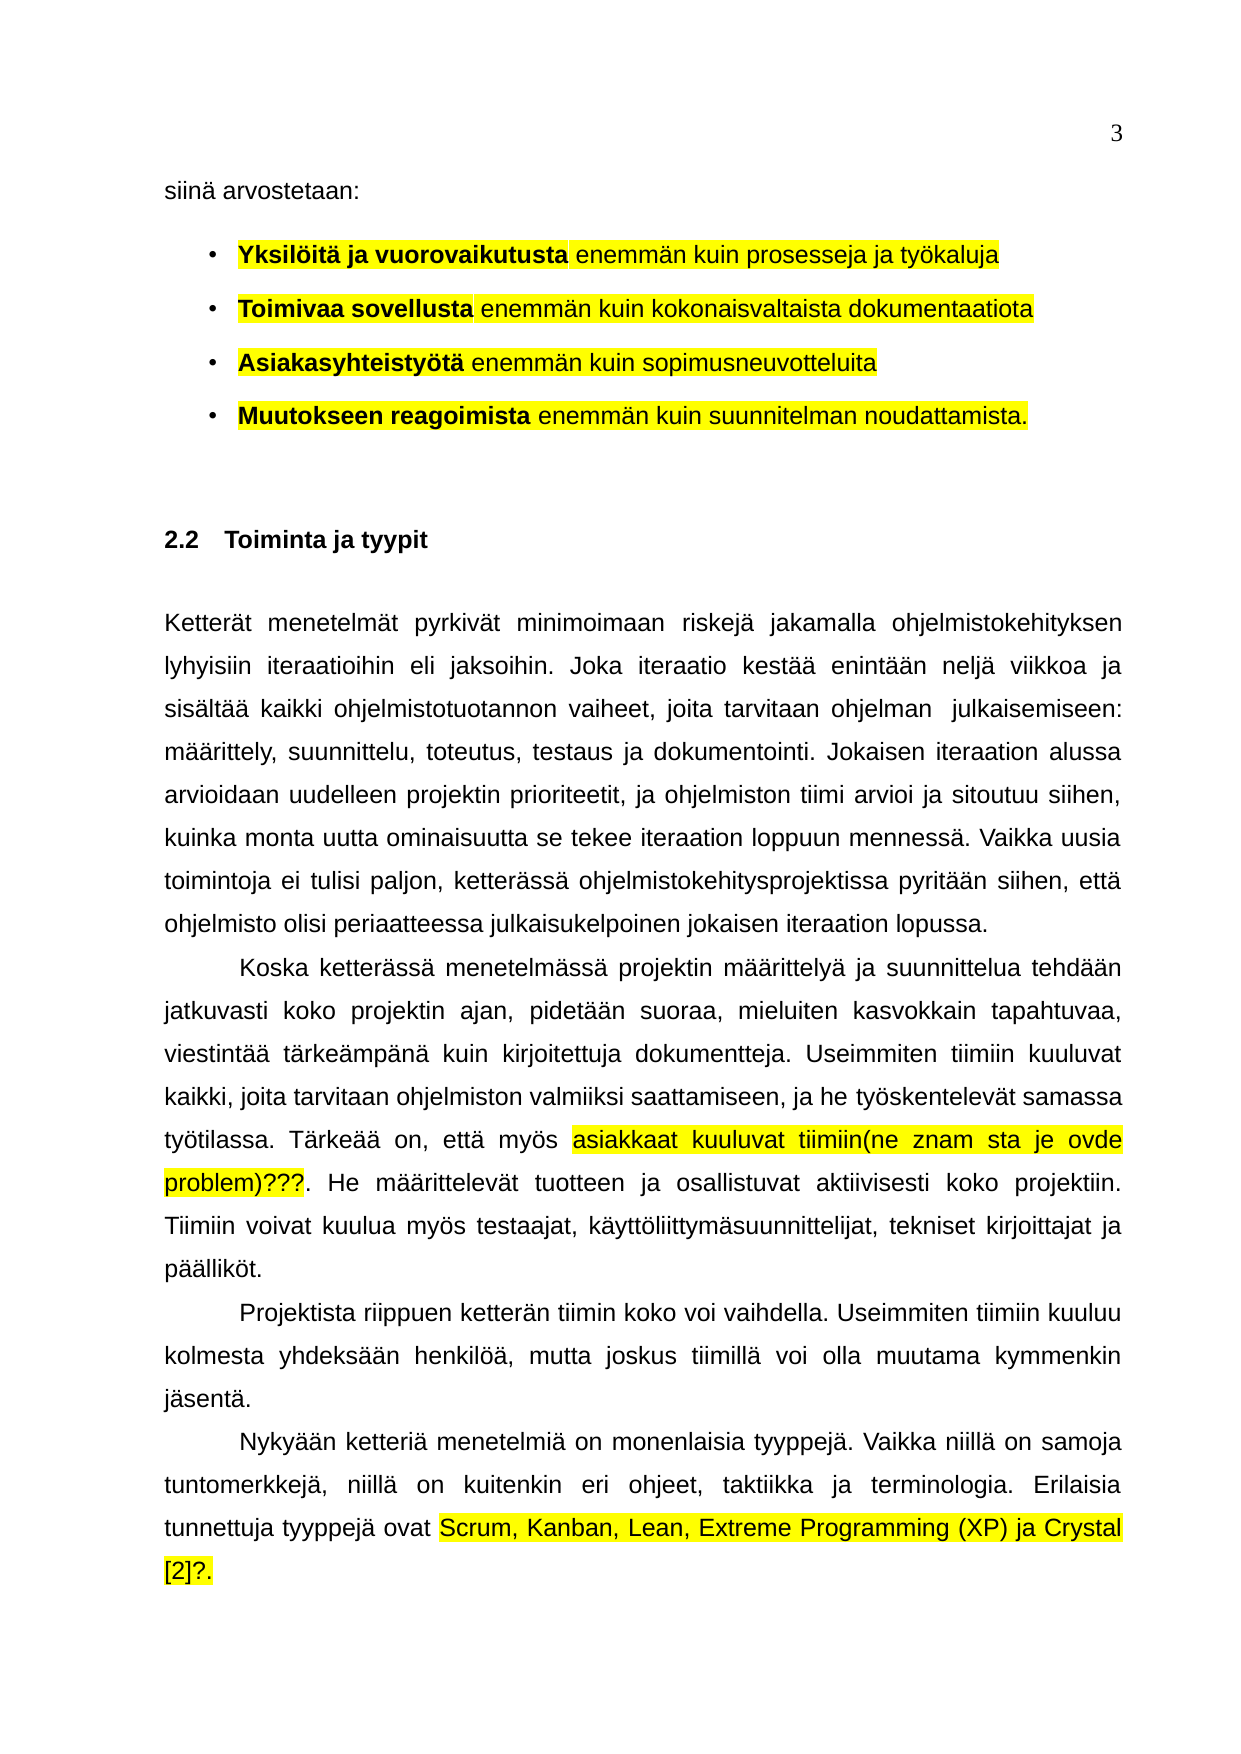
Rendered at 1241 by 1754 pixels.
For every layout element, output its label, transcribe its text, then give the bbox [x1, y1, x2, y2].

list Toimivaa sovellusta enemmän kuin kokonaisvaltaista dokumentaatiota [208, 294, 1123, 323]
list Yksilöitä ja vuorovaikutusta enemmän kuin prosesseja ja työkaluja [208, 240, 1123, 269]
text Koska ketterässä menetelmässä projektin määrittelyä ja suunnittelua tehdään jatkuvasti koko projektin ajan, pidetään suoraa, mieluiten kasvokkain tapahtuvaa, viestintää tärkeämpänä kuin kirjoitettuja dokumentteja. Useimmiten tiimiin kuuluvat kaikki, joita tarvitaan ohjelmiston valmiiksi saattamiseen, ja he työskentelevät samassa työtilassa. Tärkeää on, että myös asiakkaat kuuluvat tiimiin(ne znam sta je ovde problem)???. He määrittelevät tuotteen ja osallistuvat aktiivisesti koko projektiin. Tiimiin voivat kuulua myös testaajat, käyttöliittymäsuunnittelijat, tekniset kirjoittajat ja päälliköt. [164, 953, 1123, 1283]
text Projektista riippuen ketterän tiimin koko voi vaihdella. Useimmiten tiimiin kuuluu kolmesta yhdeksään henkilöä, mutta joskus tiimillä voi olla muutama kymmenkin jäsentä. [164, 1298, 1123, 1413]
text Nykyään ketteriä menetelmiä on monenlaisia tyyppejä. Vaikka niillä on samoja tuntomerkkejä, niillä on kuitenkin eri ohjeet, taktiikka ja terminologia. Erilaisia tunnettuja tyyppejä ovat Scrum, Kanban, Lean, Extreme Programming (XP) ja Crystal [2]?. [164, 1427, 1123, 1585]
text Ketterät menetelmät pyrkivät minimoimaan riskejä jakamalla ohjelmistokehityksen lyhyisiin iteraatioihin eli jaksoihin. Joka iteraatio kestää enintään neljä viikkoa ja sisältää kaikki ohjelmistotuotannon vaiheet, joita tarvitaan ohjelman julkaisemiseen: määrittely, suunnittelu, toteutus, testaus ja dokumentointi. Jokaisen iteraation alussa arvioidaan uudelleen projektin prioriteetit, ja ohjelmiston tiimi arvioi ja sitoutuu siihen, kuinka monta uutta ominaisuutta se tekee iteraation loppuun mennessä. Vaikka uusia toimintoja ei tulisi paljon, ketterässä ohjelmistokehitysprojektissa pyritään siihen, että ohjelmisto olisi periaatteessa julkaisukelpoinen jokaisen iteraation lopussa. [164, 608, 1123, 938]
list Asiakasyhteistyötä enemmän kuin sopimusneuvotteluita [208, 348, 1123, 376]
text siinä arvostetaan: [164, 176, 1123, 205]
list Muutokseen reagoimista enemmän kuin suunnitelman noudattamista. [208, 401, 1123, 430]
subtitle Toiminta ja tyypit [164, 525, 1123, 554]
